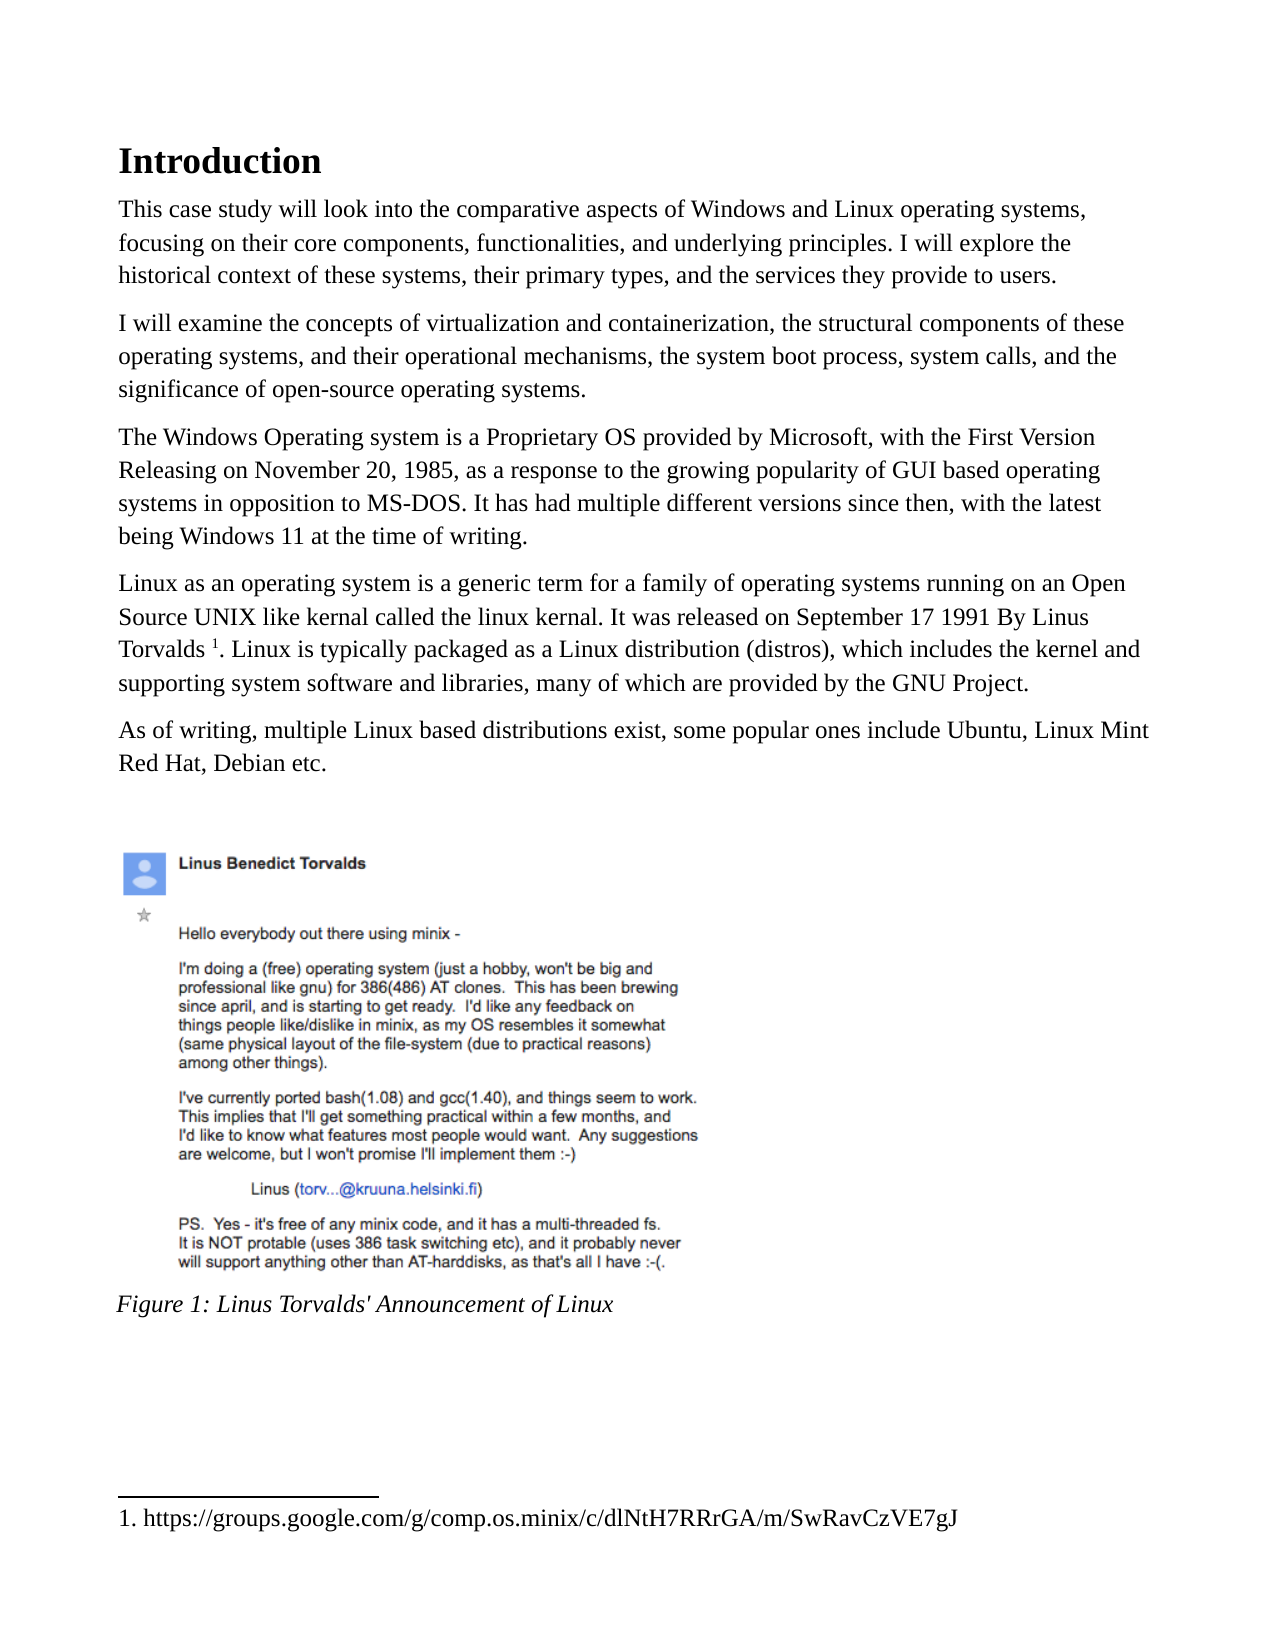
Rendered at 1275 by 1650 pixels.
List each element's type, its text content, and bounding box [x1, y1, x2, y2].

text Linux as an operating system is a generic term for a family of operating systems running on an Open Source UNIX like kernal called the linux kernal. It was released on September 17 1991 By Linus Torvalds . Linux is typically packaged as a Linux distribution (distros), which includes the kernel and supporting system software and libraries, many of which are provided by the GNU Project. [118, 568, 1157, 696]
text As of writing, multiple Linux based distributions exist, some popular ones include Ubuntu, Linux Mint Red Hat, Debian etc. [118, 715, 1157, 777]
text . https://groups.google.com/g/comp.os.minix/c/dlNtH7RRrGA/m/SwRavCzVE7gJ [118, 1503, 1157, 1532]
text Figure 1: Linus Torvalds' Announcement of Linux [116, 1290, 746, 1318]
subtitle Introduction [118, 139, 1157, 182]
text I will examine the concepts of virtualization and containerization, the structural components of these operating systems, and their operational mechanisms, the system boot process, system calls, and the significance of open-source operating systems. [118, 308, 1157, 403]
text This case study will look into the comparative aspects of Windows and Linux operating systems, focusing on their core components, functionalities, and underlying principles. I will explore the historical context of these systems, their primary types, and the services they provide to users. [118, 194, 1157, 289]
text The Windows Operating system is a Proprietary OS provided by Microsoft, with the First Version Releasing on November 20, 1985, as a response to the growing popularity of GUI based operating systems in opposition to MS-DOS. It has had multiple different versions since then, with the latest being Windows 11 at the time of writing. [118, 422, 1157, 550]
picture [116, 844, 747, 1290]
